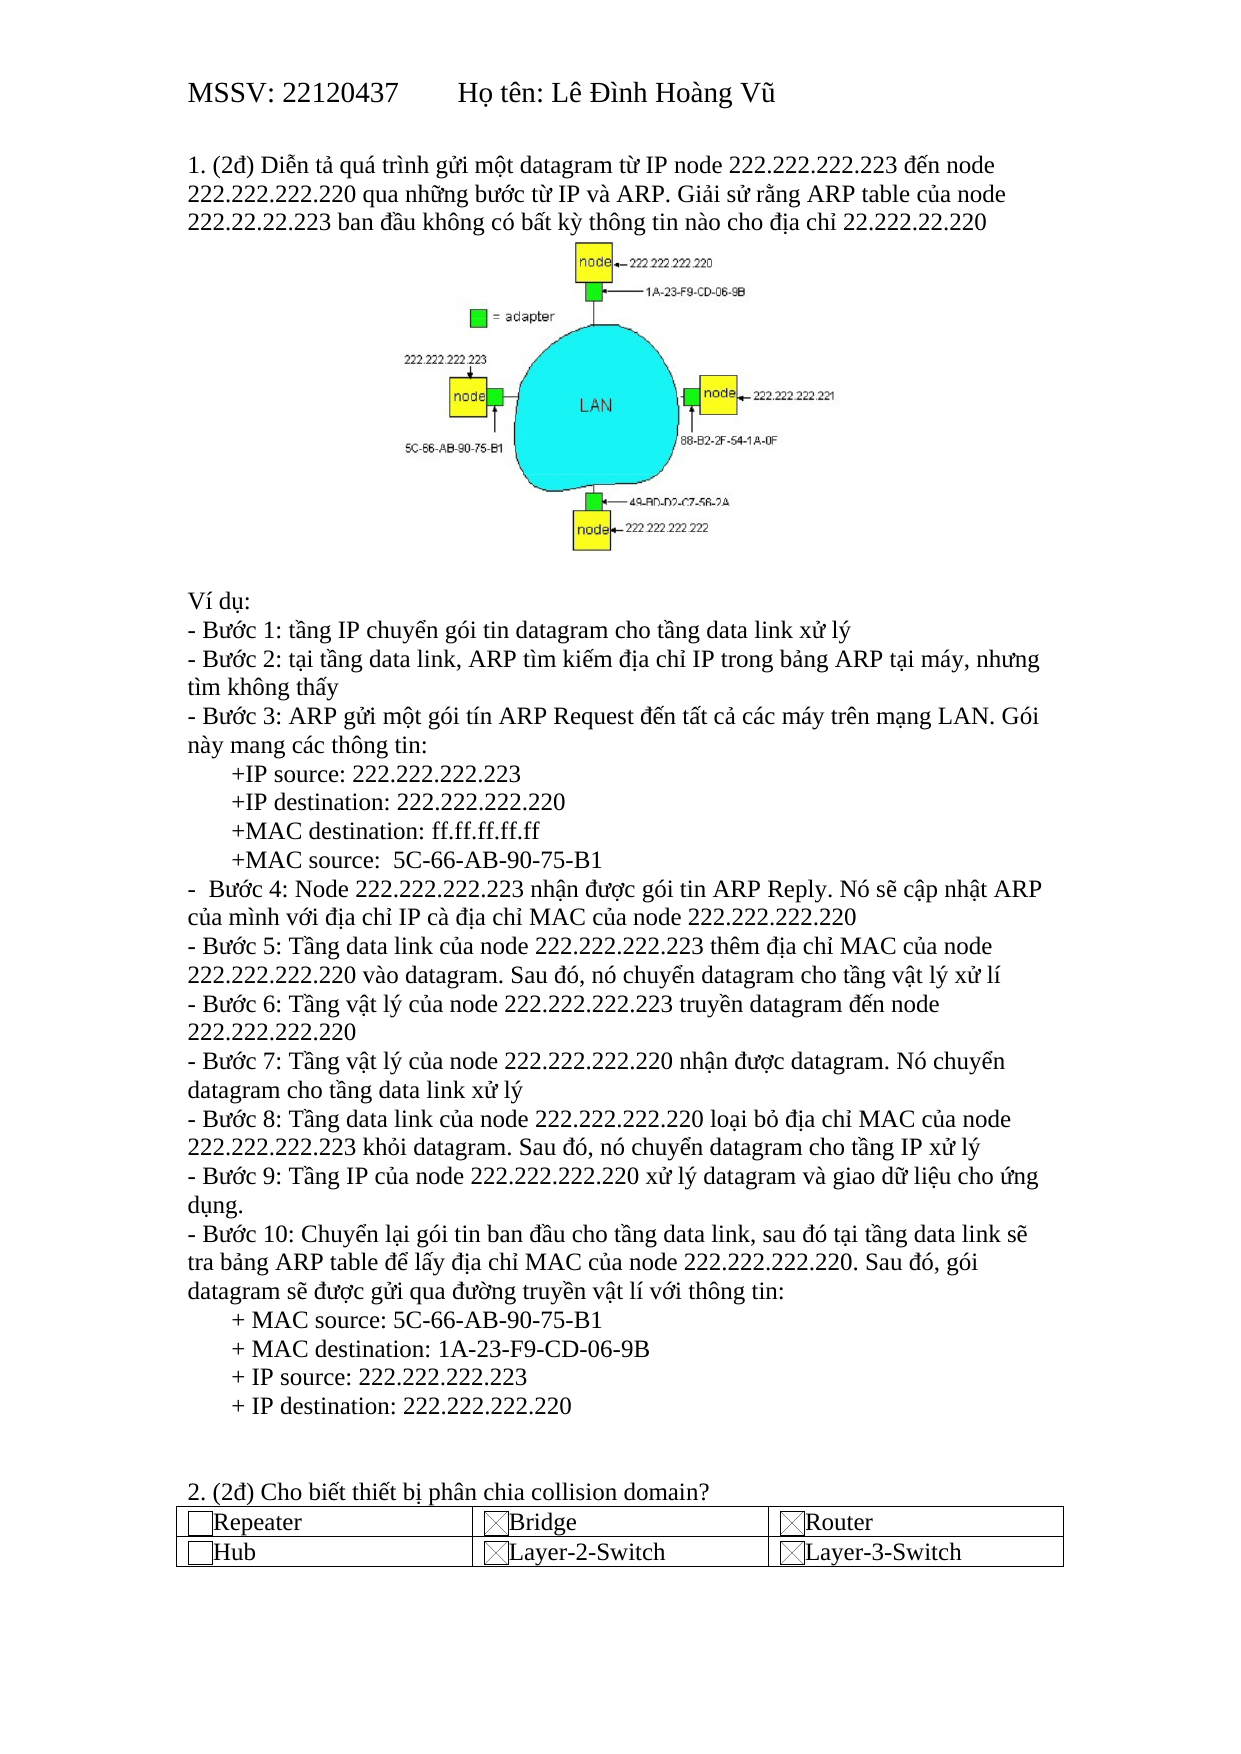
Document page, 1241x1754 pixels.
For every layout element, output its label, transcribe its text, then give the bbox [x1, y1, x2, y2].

table_header Repeater [177, 1507, 472, 1536]
text + MAC destination: 1A-23-F9-CD-06-9B [187, 1334, 1053, 1362]
table_cell Hub [177, 1537, 472, 1566]
text - Bước 1: tầng IP chuyển gói tin datagram cho tầng data link xử lý [187, 615, 1053, 644]
text + IP source: 222.222.222.223 [187, 1362, 1053, 1391]
text - Bước 8: Tầng data link của node 222.222.222.220 loại bỏ địa chỉ MAC của node 222.222.222.223 khỏi datagram. Sau đó, nó chuyển datagram cho tầng IP xử lý [187, 1104, 1053, 1161]
text - Bước 2: tại tầng data link, ARP tìm kiếm địa chỉ IP trong bảng ARP tại máy, nhưng tìm không thấy [187, 644, 1053, 701]
text - Bước 4: Node 222.222.222.223 nhận được gói tin ARP Reply. Nó sẽ cập nhật ARP của mình với địa chỉ IP cà địa chỉ MAC của node 222.222.222.220 [187, 874, 1053, 931]
text +MAC destination: ff.ff.ff.ff.ff [187, 816, 1053, 845]
text Ví dụ: [187, 586, 1053, 615]
text + IP destination: 222.222.222.220 [187, 1391, 1053, 1420]
list (2đ) Cho biết thiết bị phân chia collision domain? [187, 1477, 1053, 1506]
text - Bước 10: Chuyển lại gói tin ban đầu cho tầng data link, sau đó tại tầng data link sẽ tra bảng ARP table để lấy địa chỉ MAC của node 222.222.222.220. Sau đó, gói datagram sẽ được gửi qua đường truyền vật lí với thông tin: [187, 1219, 1053, 1305]
table_cell Layer-2-Switch [473, 1537, 768, 1566]
text +MAC source: 5C-66-AB-90-75-B1 [187, 845, 1053, 874]
text - Bước 6: Tầng vật lý của node 222.222.222.223 truyền datagram đến node 222.222.222.220 [187, 989, 1053, 1046]
list (2đ) Diễn tả quá trình gửi một datagram từ IP node 222.222.222.223 đến node 222.222.222.220 qua những bước từ IP và ARP. Giải sử rằng ARP table của node 222.22.22.223 ban đầu không có bất kỳ thông tin nào cho địa chỉ 22.222.22.220 [187, 150, 1053, 236]
text + MAC source: 5C-66-AB-90-75-B1 [187, 1305, 1053, 1334]
text +IP source: 222.222.222.223 [187, 759, 1053, 787]
picture [393, 236, 847, 558]
text +IP destination: 222.222.222.220 [187, 787, 1053, 816]
text - Bước 3: ARP gửi một gói tín ARP Request đến tất cả các máy trên mạng LAN. Gói này mang các thông tin: [187, 701, 1053, 759]
table_header Bridge [473, 1507, 768, 1536]
table_cell Layer-3-Switch [769, 1537, 1063, 1566]
text - Bước 7: Tầng vật lý của node 222.222.222.220 nhận được datagram. Nó chuyển datagram cho tầng data link xử lý [187, 1046, 1053, 1104]
table_header Router [769, 1507, 1063, 1536]
text - Bước 5: Tầng data link của node 222.222.222.223 thêm địa chỉ MAC của node 222.222.222.220 vào datagram. Sau đó, nó chuyển datagram cho tầng vật lý xử lí [187, 931, 1053, 989]
text - Bước 9: Tầng IP của node 222.222.222.220 xử lý datagram và giao dữ liệu cho ứng dụng. [187, 1161, 1053, 1219]
